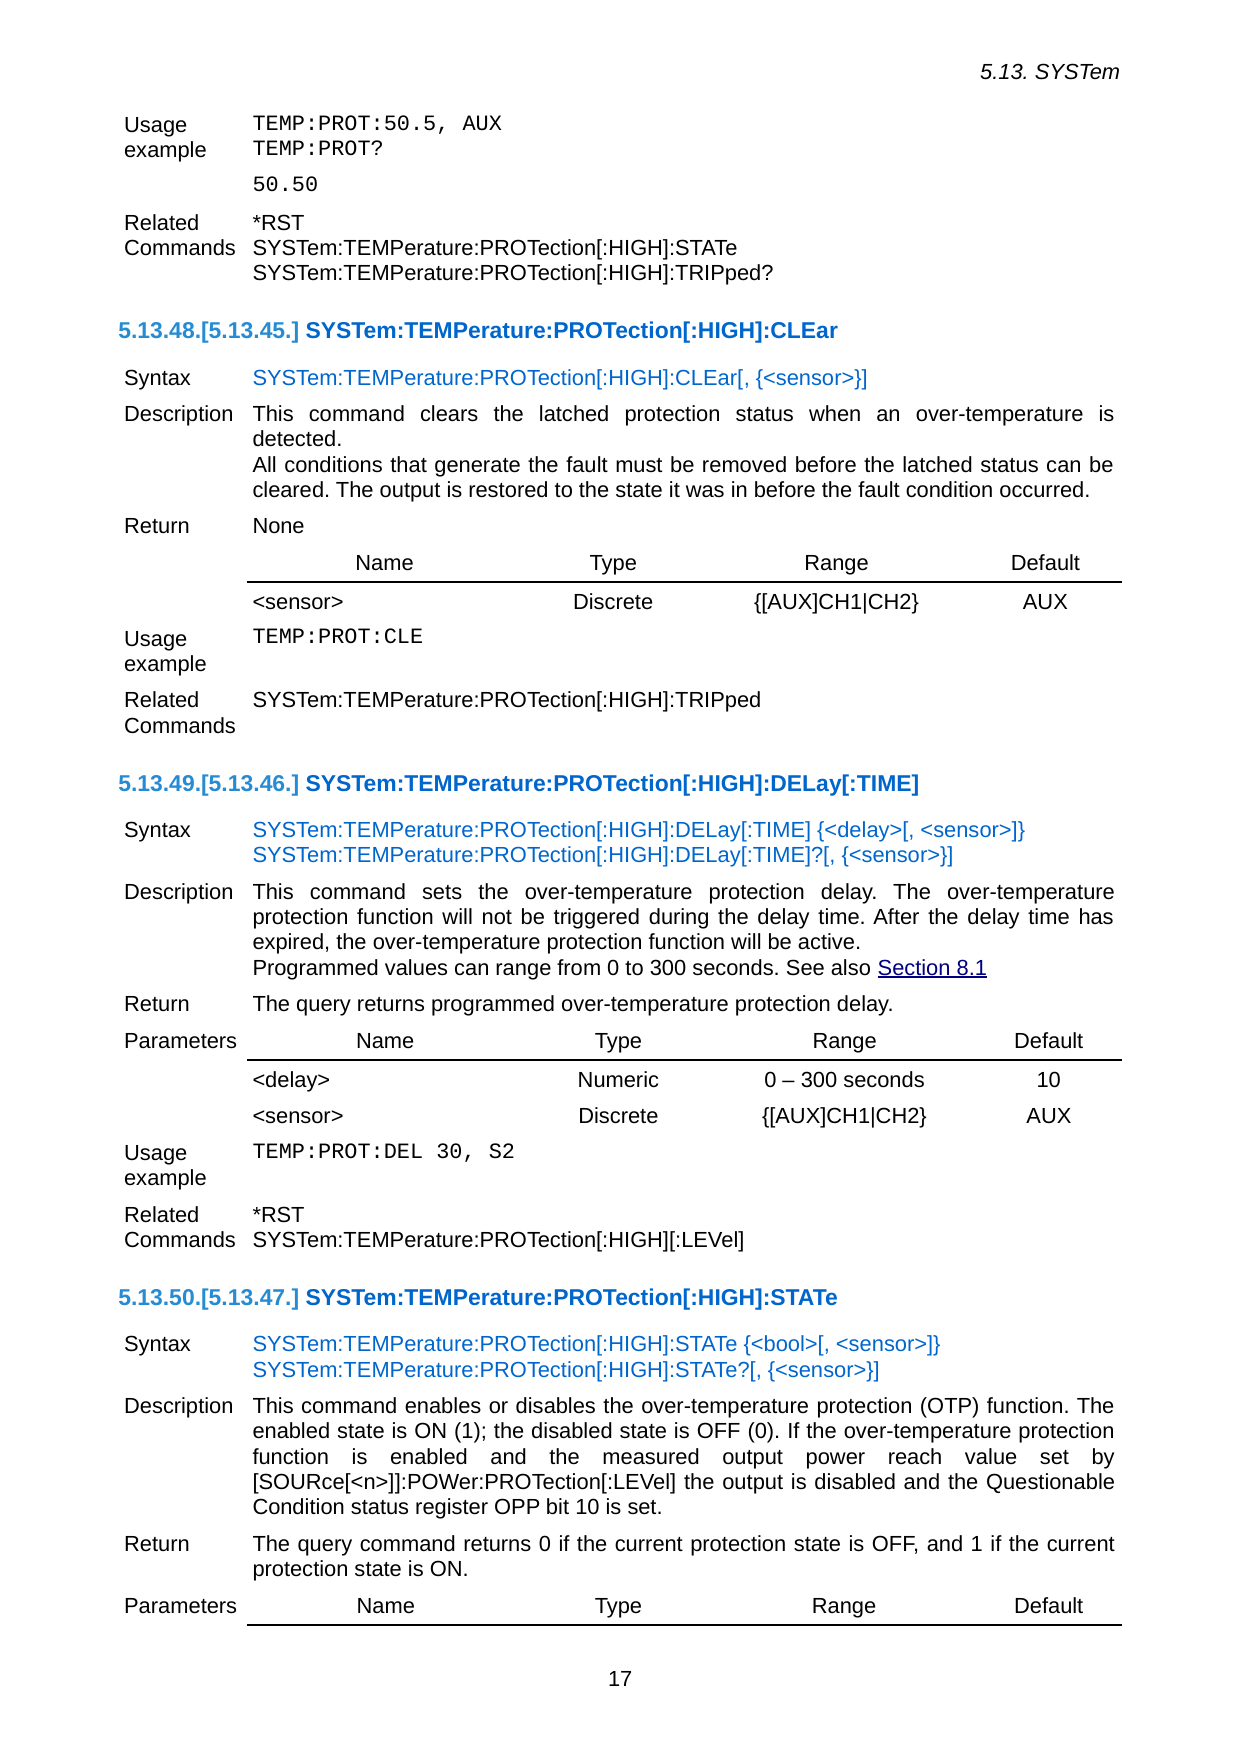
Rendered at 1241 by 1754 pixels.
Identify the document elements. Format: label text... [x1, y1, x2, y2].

table_cell <delay> [247, 1061, 523, 1097]
table_cell Description [118, 873, 247, 985]
table_header SYSTem:TEMPerature:PROTection[:HIGH]:CLEar[, {<sensor>}] [247, 359, 1122, 395]
table_cell Type [523, 1022, 713, 1059]
table_cell 10 [976, 1061, 1122, 1097]
table_cell This command sets the over-temperature protection delay. The over-temperature protection function will not be triggered during the delay time. After the delay time has expired, the over-temperature protection function will be active. Programmed values can range from 0 to 300 seconds. See also Section 8.1 [247, 873, 1122, 985]
table_cell [118, 544, 247, 620]
table_cell Description [118, 1388, 247, 1525]
table_cell <sensor> [247, 583, 522, 620]
table_cell Related Commands [118, 1196, 247, 1258]
table_cell {[AUX]CH1|CH2} [704, 583, 969, 620]
table_cell <sensor> [247, 1098, 523, 1134]
table_cell Discrete [522, 583, 704, 620]
table_cell Numeric [523, 1061, 713, 1097]
table_cell {[AUX]CH1|CH2} [713, 1098, 976, 1134]
table_cell None [247, 508, 1122, 544]
table_cell Range [712, 1587, 976, 1623]
table_cell Usage example [118, 1134, 247, 1196]
table_cell Range [704, 544, 969, 581]
table_cell Range [713, 1022, 976, 1059]
table_cell Usage example [118, 620, 247, 682]
subtitle SYSTem:TEMPerature:PROTection[:HIGH]:CLEar [118, 317, 1122, 344]
table_cell TEMP:PROT:DEL 30, S2 [247, 1134, 1122, 1196]
table_cell Name [247, 1022, 523, 1059]
table_cell The query command returns 0 if the current protection state is OFF, and 1 if the current protection state is ON. [247, 1525, 1122, 1587]
table_cell Usage example [118, 106, 247, 204]
table_cell This command enables or disables the over-temperature protection (OTP) function. The enabled state is ON (1); the disabled state is OFF (0). If the over-temperature protection function is enabled and the measured output power reach value set by [SOURce[<n>]]:POWer:PROTection[:LEVel] the output is disabled and the Questionable Condition status register OPP bit 10 is set. [247, 1388, 1122, 1525]
table_cell Description [118, 395, 247, 508]
table_cell 0 – 300 seconds [713, 1061, 976, 1097]
table_cell Default [976, 1587, 1122, 1623]
subtitle SYSTem:TEMPerature:PROTection[:HIGH]:DELay[:TIME] [118, 770, 1122, 796]
table_cell Return [118, 1525, 247, 1587]
table_cell Related Commands [118, 682, 247, 743]
table_cell Parameters [118, 1022, 247, 1134]
table_cell Discrete [523, 1098, 713, 1134]
table_cell TEMP:PROT:50.5, AUX TEMP:PROT? 50.50 [247, 106, 1122, 204]
table_header Syntax [118, 1326, 247, 1387]
table_cell TEMP:PROT:CLE [247, 620, 1122, 682]
table_header SYSTem:TEMPerature:PROTection[:HIGH]:DELay[:TIME] {<delay>[, <sensor>]} SYSTem:TEMPerature:PROTection[:HIGH]:DELay[:TIME]?[, {<sensor>}] [247, 811, 1122, 873]
table_header Syntax [118, 811, 247, 873]
table_cell Default [976, 1022, 1122, 1059]
table_cell Name [247, 1587, 524, 1623]
table_cell SYSTem:TEMPerature:PROTection[:HIGH]:TRIPped [247, 682, 1122, 743]
table_cell *RST SYSTem:TEMPerature:PROTection[:HIGH][:LEVel] [247, 1196, 1122, 1258]
table_cell Default [969, 544, 1122, 581]
table_cell This command clears the latched protection status when an over-temperature is detected. All conditions that generate the fault must be removed before the latched status can be cleared. The output is restored to the state it was in before the fault condition occurred. [247, 395, 1122, 508]
table_cell Related Commands [118, 204, 247, 291]
table_cell Return [118, 985, 247, 1022]
subtitle SYSTem:TEMPerature:PROTection[:HIGH]:STATe [118, 1284, 1122, 1311]
table_cell AUX [976, 1098, 1122, 1134]
table_header Syntax [118, 359, 247, 395]
table_cell Type [522, 544, 704, 581]
table_cell Type [524, 1587, 712, 1623]
table_cell AUX [969, 583, 1122, 620]
table_cell Return [118, 508, 247, 544]
table_cell *RST SYSTem:TEMPerature:PROTection[:HIGH]:STATe SYSTem:TEMPerature:PROTection[:HIGH]:TRIPped? [247, 204, 1122, 291]
table_header SYSTem:TEMPerature:PROTection[:HIGH]:STATe {<bool>[, <sensor>]} SYSTem:TEMPerature:PROTection[:HIGH]:STATe?[, {<sensor>}] [247, 1326, 1122, 1387]
table_cell Name [247, 544, 522, 581]
table_cell Parameters [118, 1587, 247, 1623]
table_cell The query returns programmed over-temperature protection delay. [247, 985, 1122, 1022]
